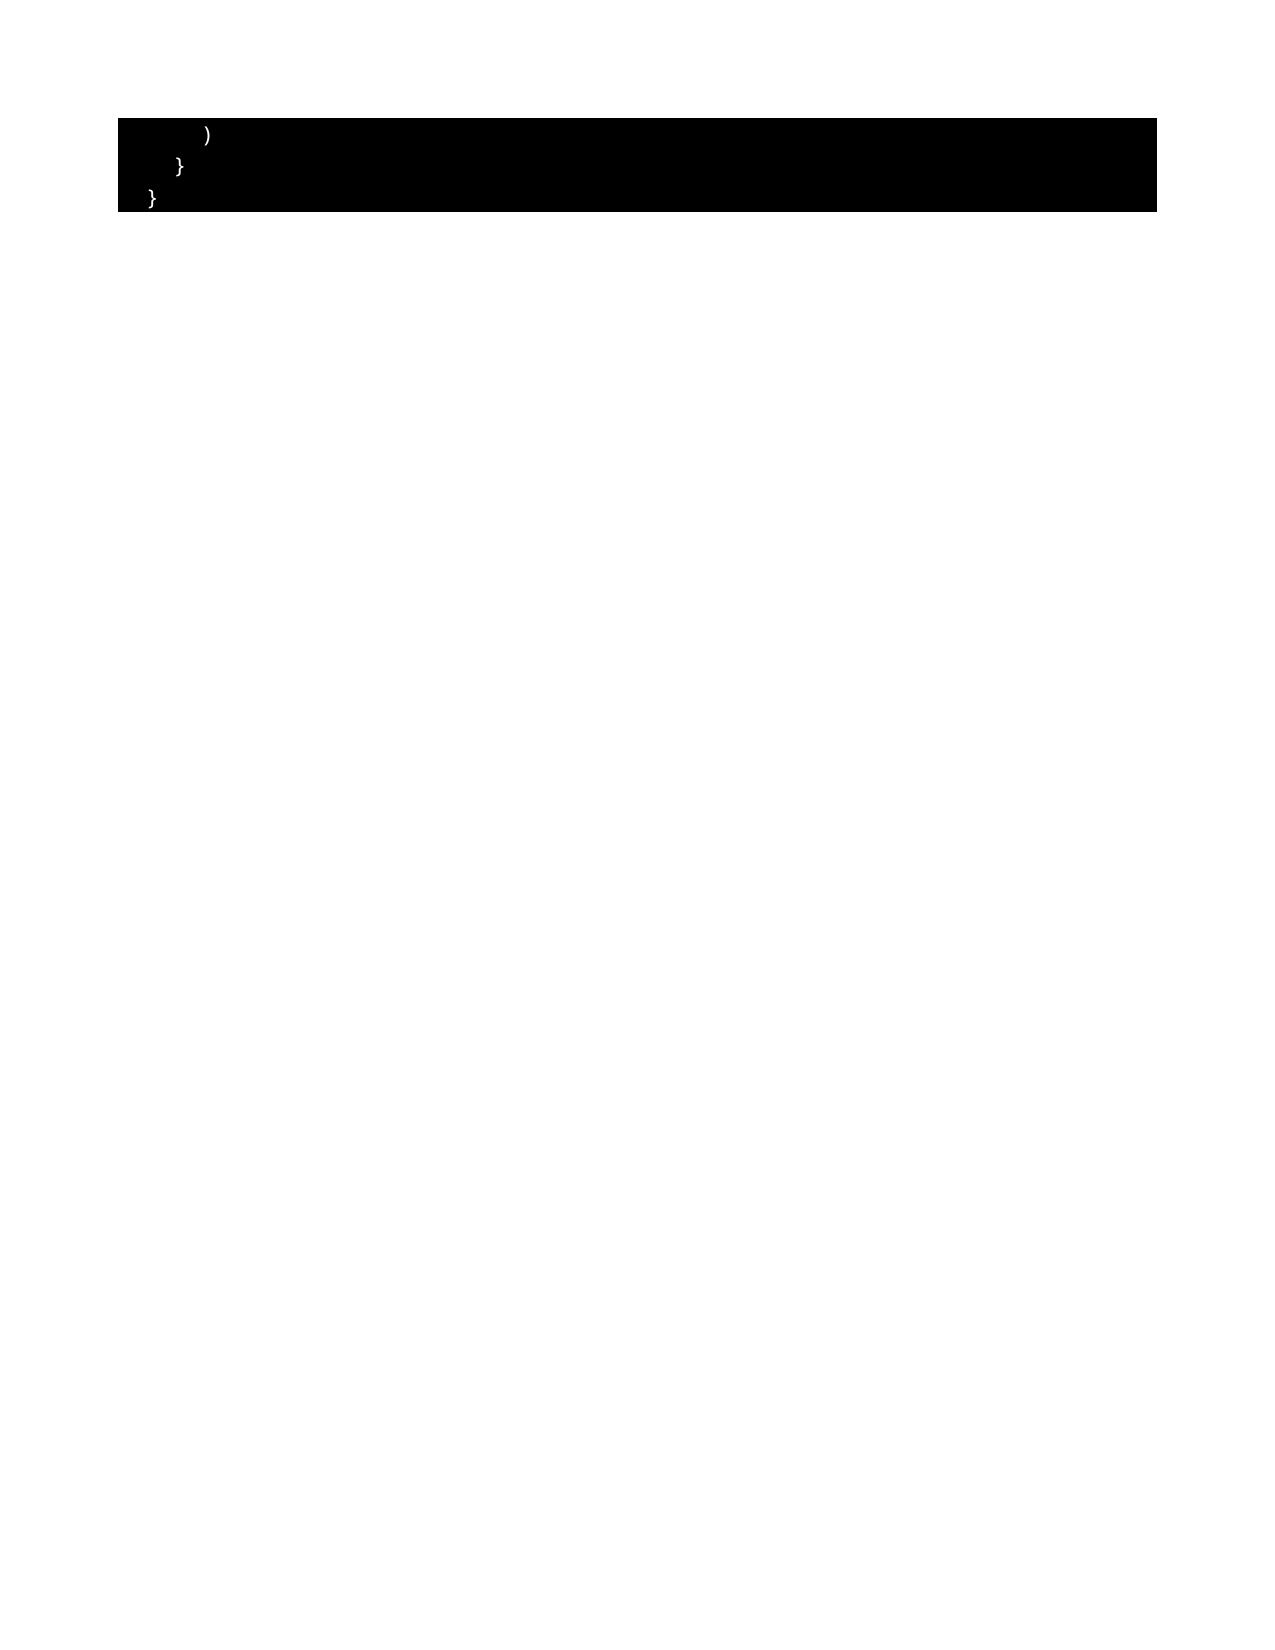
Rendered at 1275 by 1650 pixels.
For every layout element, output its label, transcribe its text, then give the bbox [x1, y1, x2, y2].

text } [118, 181, 1157, 212]
text ) [118, 118, 1157, 149]
text } [118, 149, 1157, 181]
